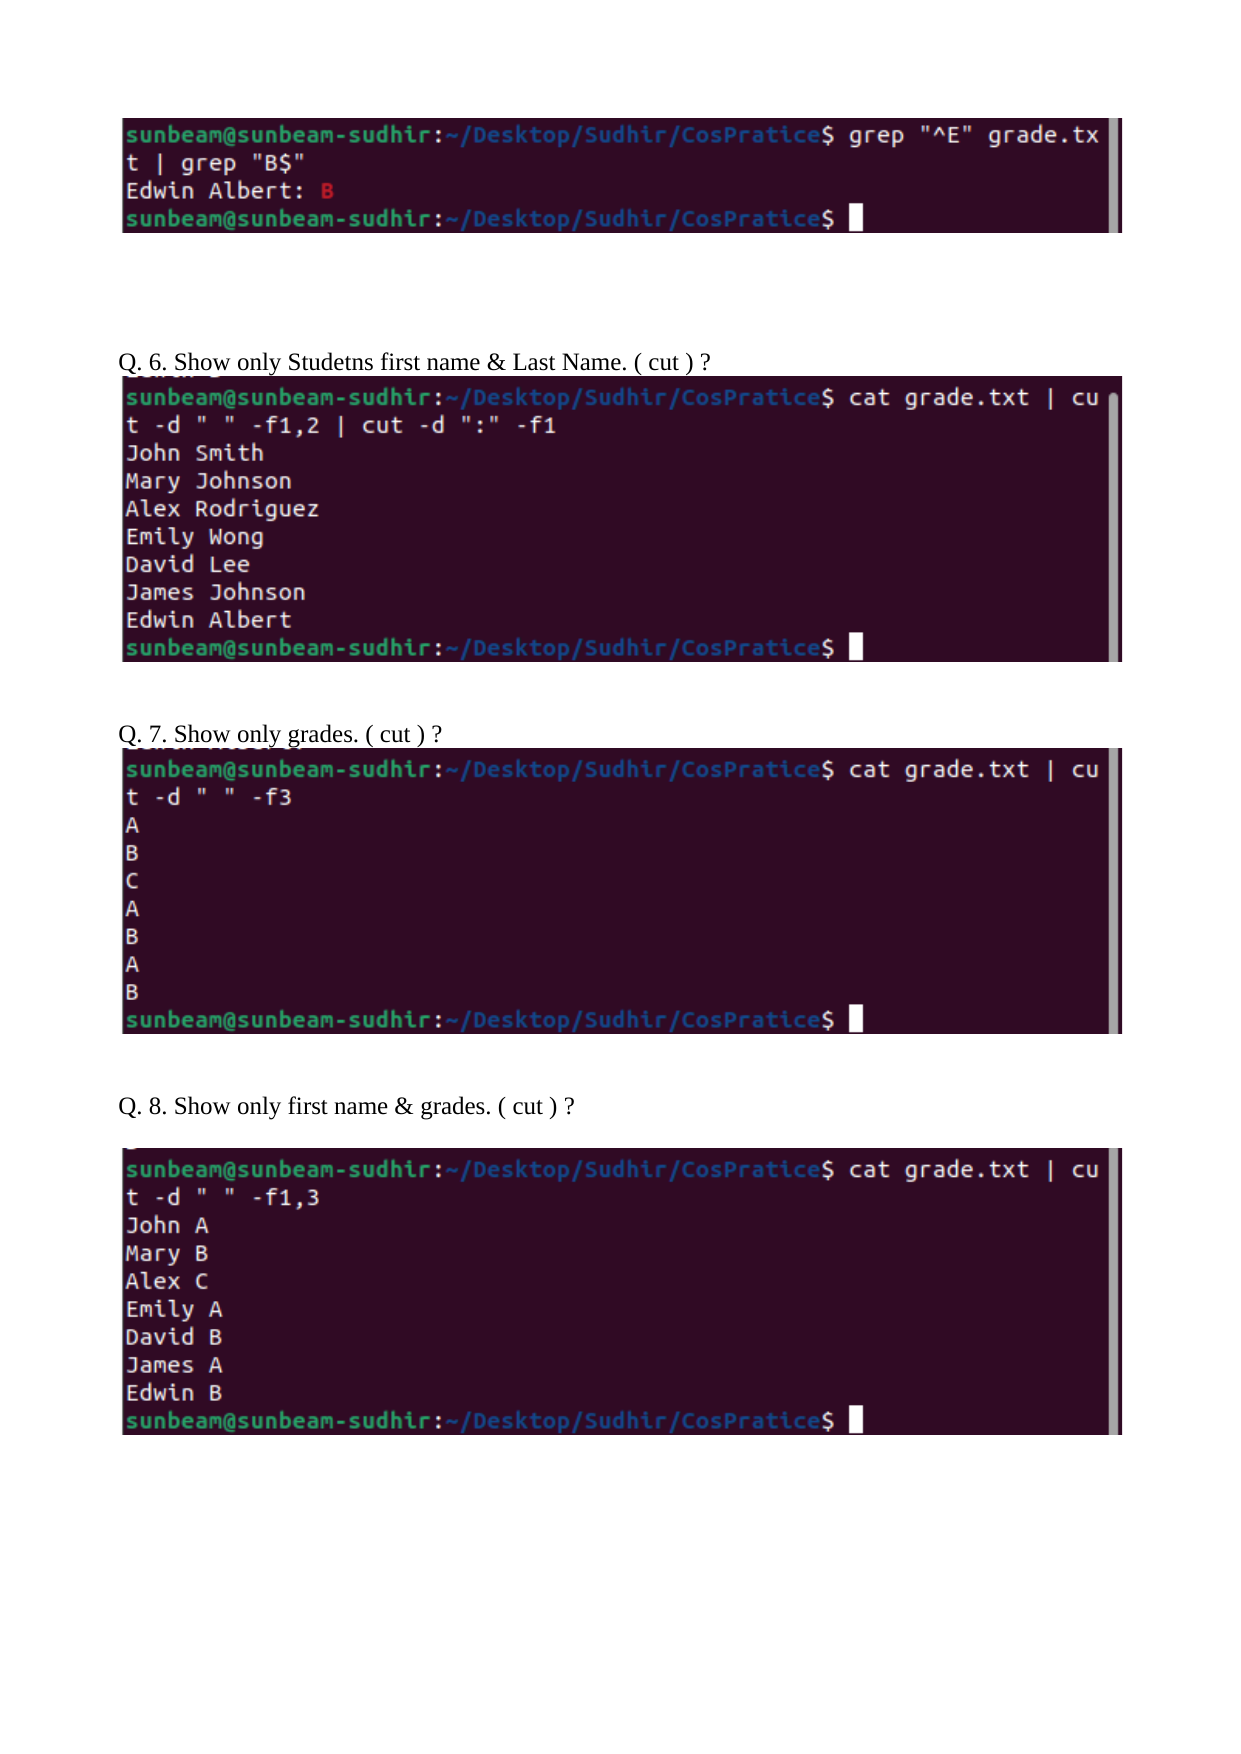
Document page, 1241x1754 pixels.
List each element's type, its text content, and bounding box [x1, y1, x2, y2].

text Q. 6. Show only Studetns first name & Last Name. ( cut ) ? [118, 347, 1122, 376]
picture [118, 748, 1123, 1034]
text Q. 8. Show only first name & grades. ( cut ) ? [118, 1091, 1122, 1120]
text Q. 7. Show only grades. ( cut ) ? [118, 719, 1122, 748]
picture [118, 118, 1123, 233]
picture [118, 1148, 1123, 1435]
picture [118, 376, 1123, 662]
